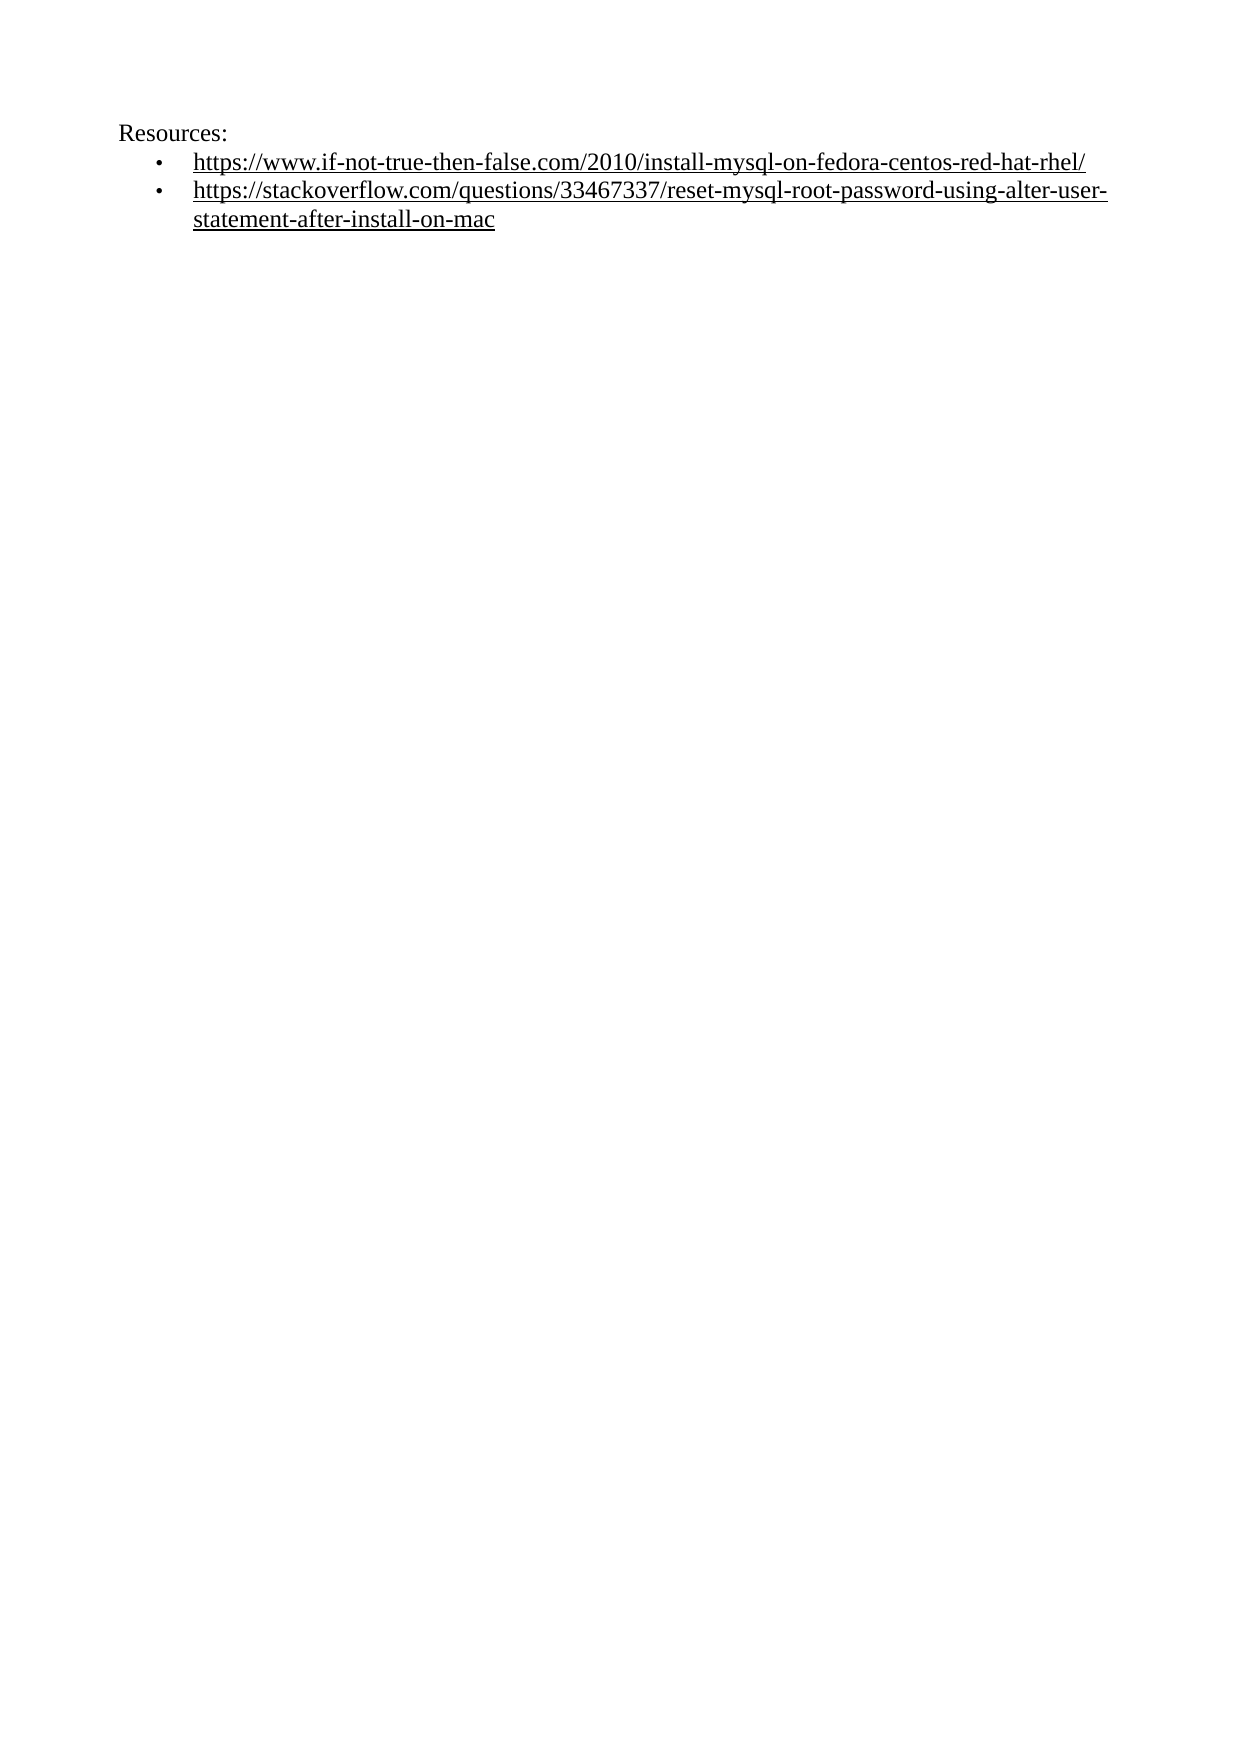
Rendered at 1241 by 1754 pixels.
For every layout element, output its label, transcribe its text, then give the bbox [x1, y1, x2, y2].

list https://www.if-not-true-then-false.com/2010/install-mysql-on-fedora-centos-red-hat-rhel/ [156, 147, 1122, 176]
list https://stackoverflow.com/questions/33467337/reset-mysql-root-password-using-alter-user-statement-after-install-on-mac [156, 176, 1122, 233]
text Resources: [118, 118, 1122, 147]
